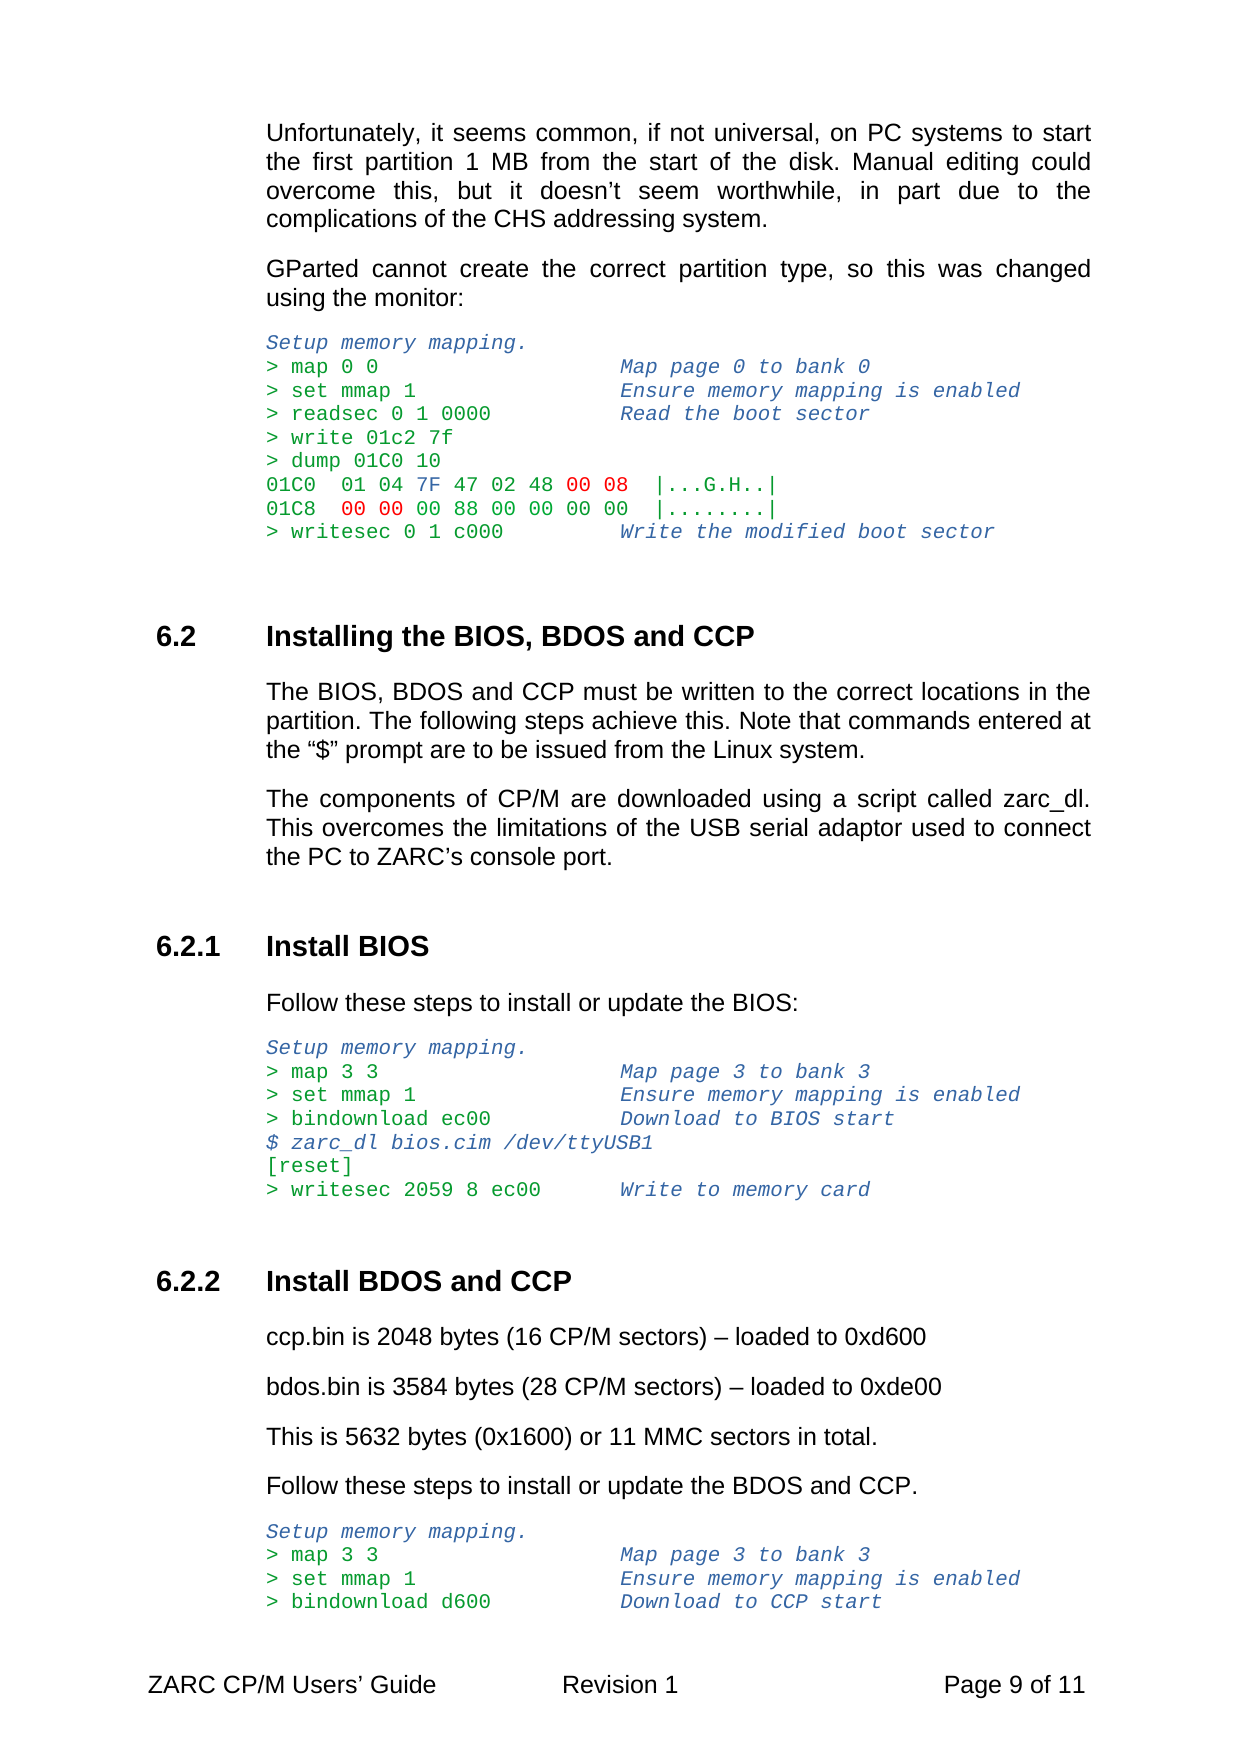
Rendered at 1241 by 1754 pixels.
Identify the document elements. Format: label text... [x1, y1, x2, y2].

text 01C0 01 04 7F 47 02 48 00 08 |...G.H..| [266, 474, 1092, 498]
text > readsec 0 1 0000 Read the boot sector [266, 403, 1092, 427]
text The components of CP/M are downloaded using a script called zarc_dl. This overcomes the limitations of the USB serial adaptor used to connect the PC to ZARC’s console port. [266, 784, 1092, 871]
text $ zarc_dl bios.cim /dev/ttyUSB1 [266, 1132, 1092, 1155]
text Follow these steps to install or update the BIOS: [266, 987, 1092, 1016]
text > bindownload ec00 Download to BIOS start [266, 1108, 1092, 1132]
text > dump 01C0 10 [266, 451, 1092, 474]
text Setup memory mapping. [266, 1521, 1092, 1544]
text The BIOS, BDOS and CCP must be written to the correct locations in the partition. The following steps achieve this. Note that commands entered at the “$” prompt are to be issued from the Linux system. [266, 677, 1092, 763]
subtitle Install BIOS [148, 929, 1092, 962]
text > writesec 2059 8 ec00 Write to memory card [266, 1179, 1092, 1203]
text > set mmap 1 Ensure memory mapping is enabled [266, 379, 1092, 403]
text 01C8 00 00 00 88 00 00 00 00 |........| [266, 498, 1092, 521]
text > write 01c2 7f [266, 427, 1092, 451]
text > set mmap 1 Ensure memory mapping is enabled [266, 1084, 1092, 1108]
text GParted cannot create the correct partition type, so this was changed using the monitor: [266, 254, 1092, 311]
text Unfortunately, it seems common, if not universal, on PC systems to start the first partition 1 MB from the start of the disk. Manual editing could overcome this, but it doesn’t seem worthwhile, in part due to the complications of the CHS addressing system. [266, 118, 1092, 233]
subtitle Installing the BIOS, BDOS and CCP [148, 619, 1092, 652]
text ccp.bin is 2048 bytes (16 CP/M sectors) – loaded to 0xd600 [266, 1322, 1092, 1351]
text > map 3 3 Map page 3 to bank 3 [266, 1061, 1092, 1084]
text > map 0 0 Map page 0 to bank 0 [266, 356, 1092, 379]
text [reset] [266, 1155, 1092, 1179]
text This is 5632 bytes (0x1600) or 11 MMC sectors in total. [266, 1421, 1092, 1450]
text Setup memory mapping. [266, 1037, 1092, 1061]
text > set mmap 1 Ensure memory mapping is enabled [266, 1568, 1092, 1592]
subtitle Install BDOS and CCP [148, 1264, 1092, 1297]
text bdos.bin is 3584 bytes (28 CP/M sectors) – loaded to 0xde00 [266, 1372, 1092, 1401]
text > map 3 3 Map page 3 to bank 3 [266, 1544, 1092, 1568]
text > bindownload d600 Download to CCP start [266, 1592, 1092, 1615]
text Setup memory mapping. [266, 332, 1092, 356]
text > writesec 0 1 c000 Write the modified boot sector [266, 521, 1092, 545]
text Follow these steps to install or update the BDOS and CCP. [266, 1471, 1092, 1500]
